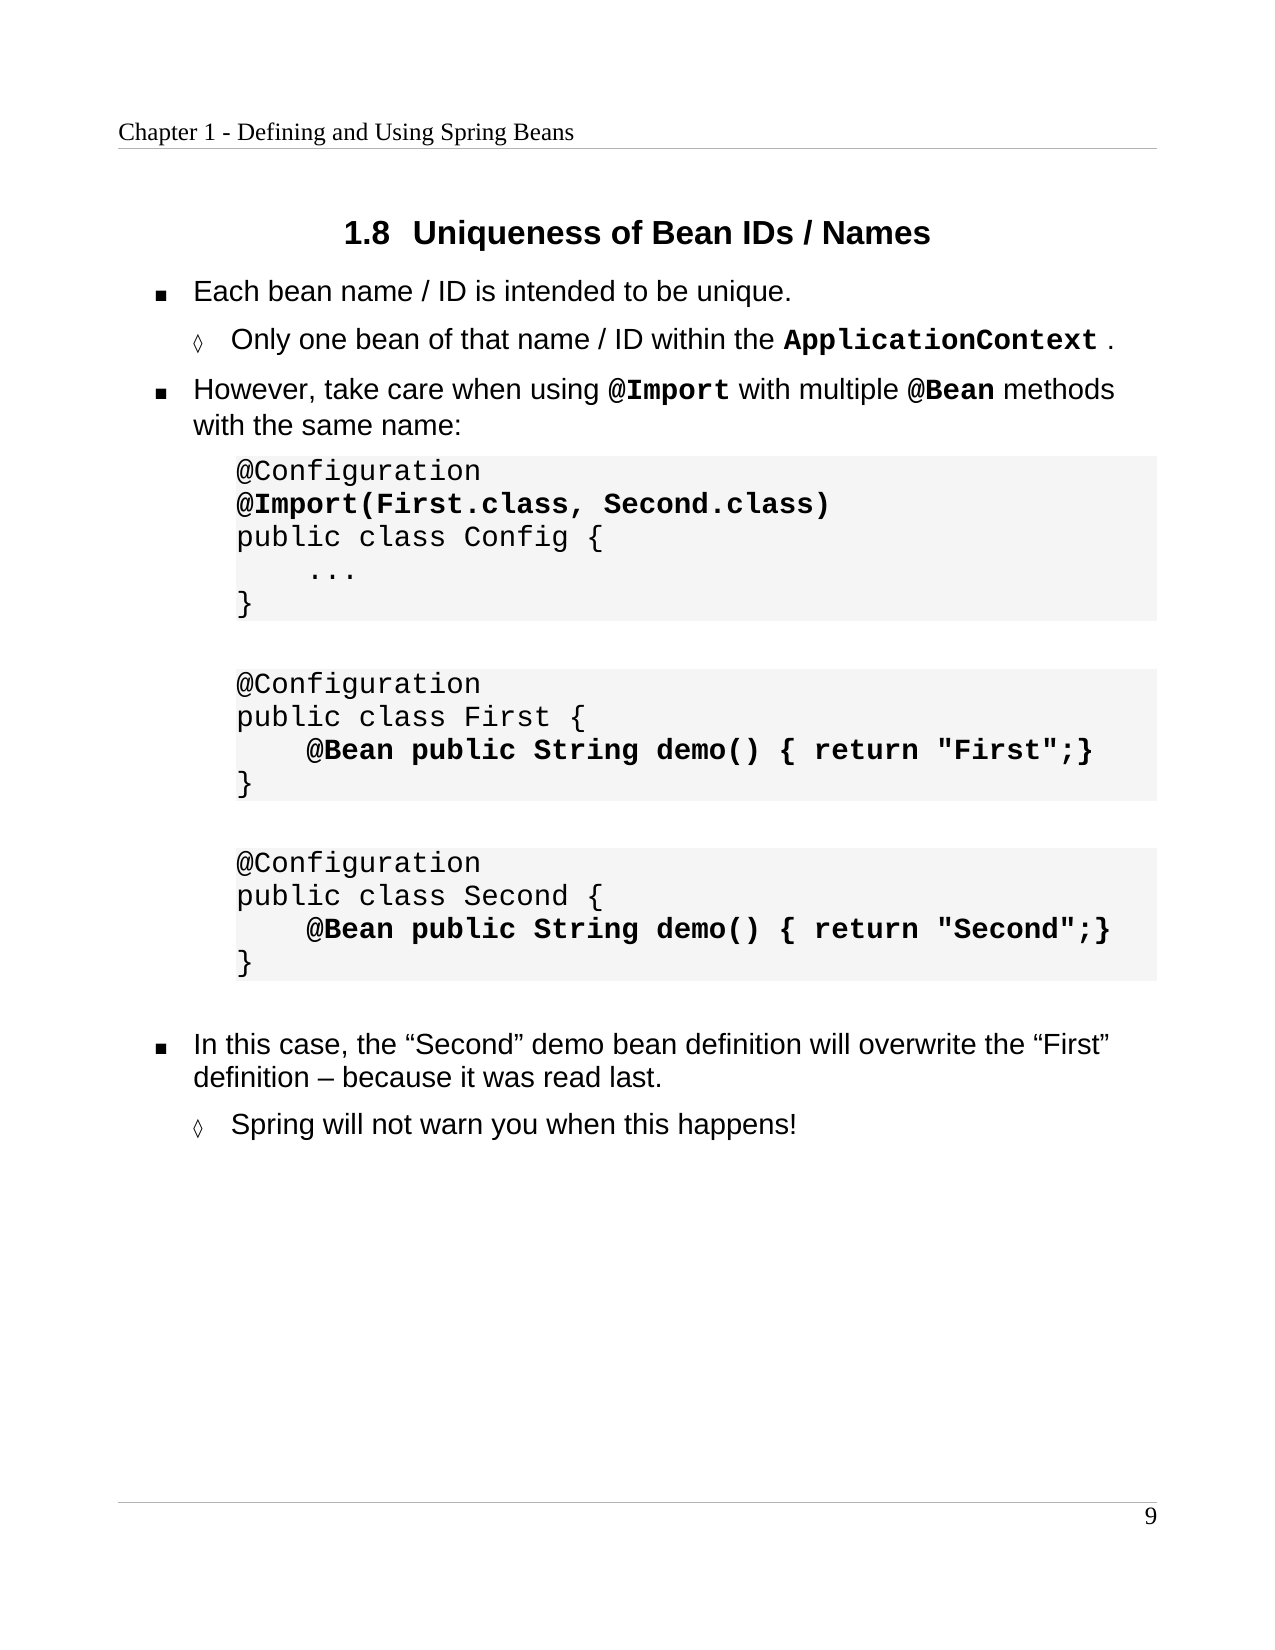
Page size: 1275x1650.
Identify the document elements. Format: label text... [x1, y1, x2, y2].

list In this case, the “Second” demo bean definition will overwrite the “First” definition – because it was read last. [156, 1028, 1157, 1093]
list Only one bean of that name / ID within the ApplicationContext . [193, 323, 1157, 358]
text } [236, 588, 1157, 621]
text @Configuration [236, 848, 1157, 881]
text public class Config { [236, 522, 1157, 555]
subtitle Uniqueness of Bean IDs / Names [118, 214, 1157, 251]
list Each bean name / ID is intended to be unique. [156, 275, 1157, 308]
text @Bean public String demo() { return "Second";} [236, 914, 1157, 947]
text @Configuration [236, 456, 1157, 489]
text } [236, 947, 1157, 981]
text @Bean public String demo() { return "First";} [236, 735, 1157, 768]
text ... [236, 555, 1157, 588]
text @Configuration [236, 669, 1157, 702]
text @Import(First.class, Second.class) [236, 489, 1157, 522]
list Spring will not warn you when this happens! [193, 1108, 1157, 1141]
list However, take care when using @Import with multiple @Bean methods with the same name: [156, 373, 1157, 441]
text public class Second { [236, 881, 1157, 914]
text } [236, 768, 1157, 801]
text public class First { [236, 702, 1157, 735]
